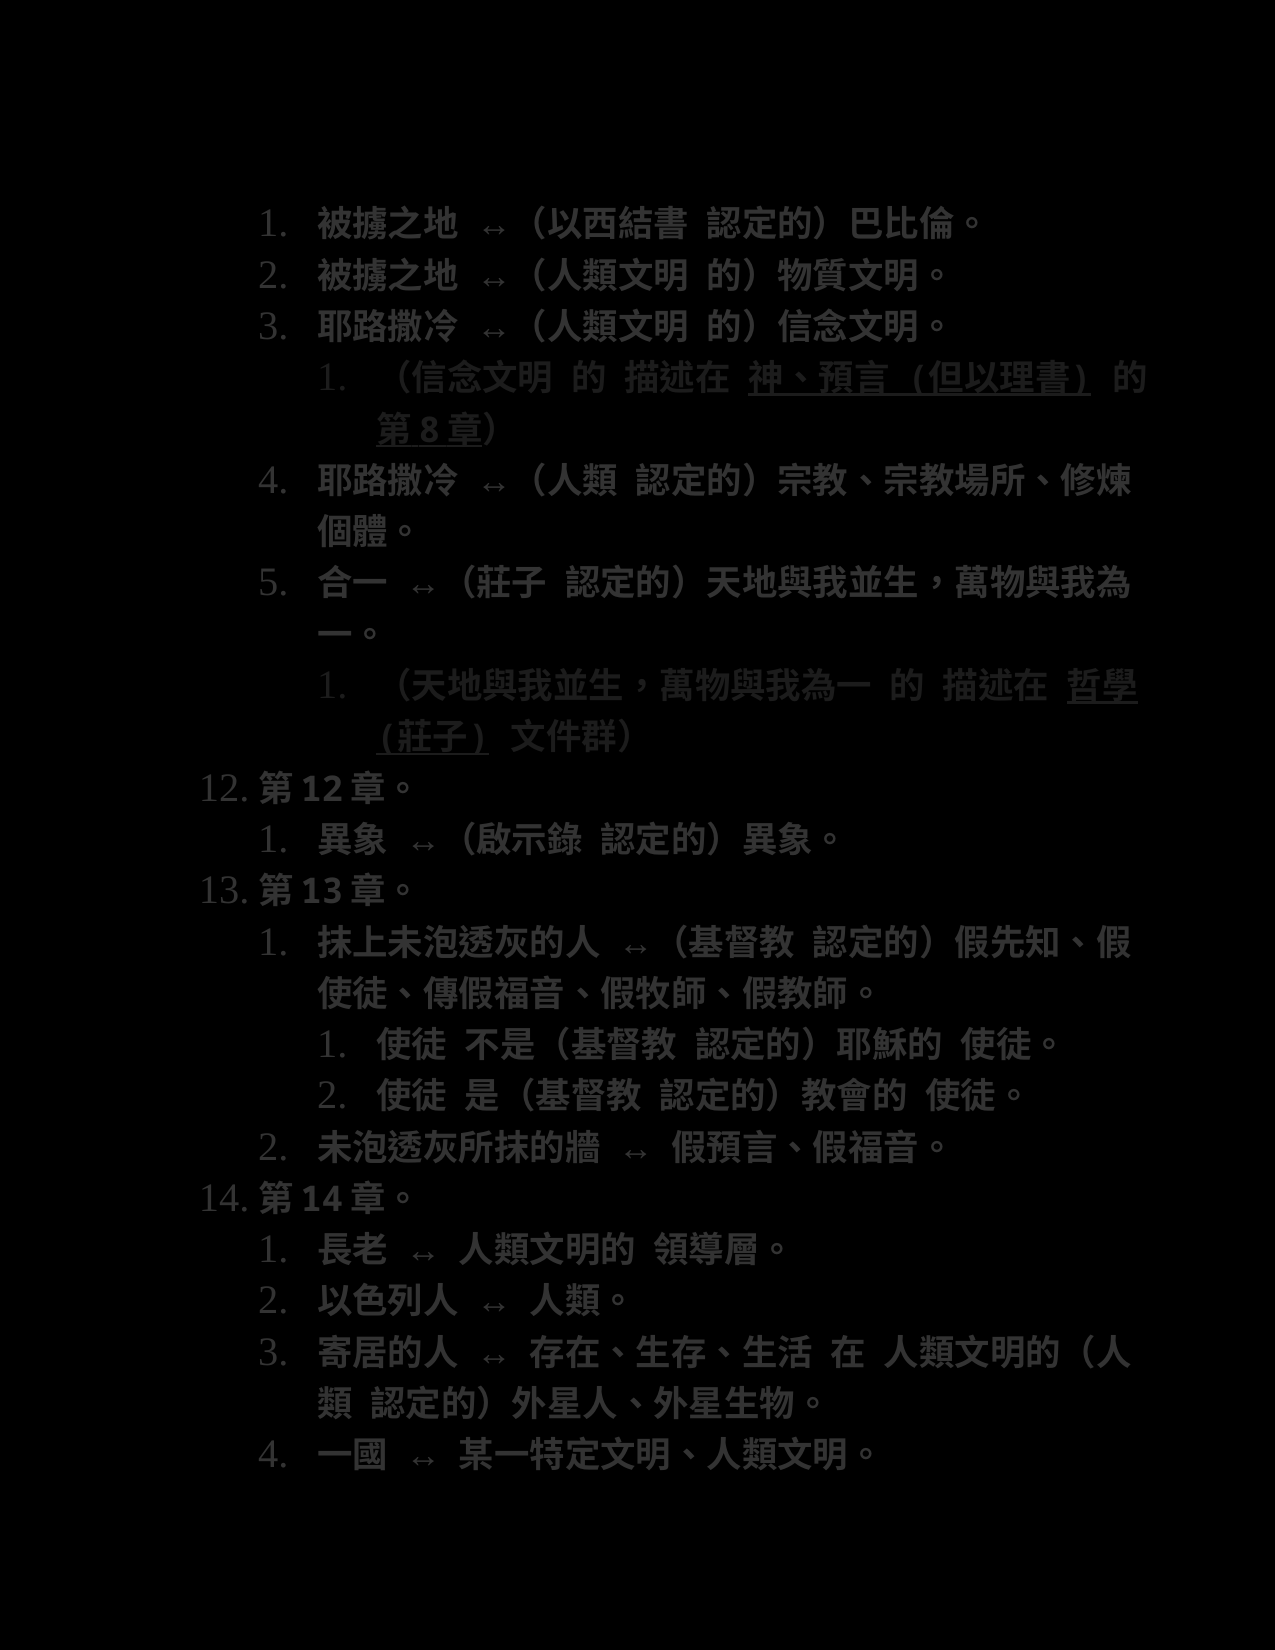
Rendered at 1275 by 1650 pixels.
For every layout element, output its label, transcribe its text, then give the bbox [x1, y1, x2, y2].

list 合一 ↔（莊子 認定的）天地與我並生，萬物與我為一。 [258, 555, 1157, 657]
list 長老 ↔ 人類文明的 領導層。 [258, 1222, 1157, 1273]
list 第12章。 [199, 760, 1157, 811]
list （信念文明 的 描述在 神、預言 (但以理書) 的 第8章） [317, 349, 1157, 452]
list 未泡透灰所抹的牆 ↔ 假預言、假福音。 [258, 1119, 1157, 1170]
list 異象 ↔（啟示錄 認定的）異象。 [258, 811, 1157, 863]
list 被擄之地 ↔（人類文明 的）物質文明。 [258, 247, 1157, 298]
list 耶路撒冷 ↔（人類 認定的）宗教、宗教場所、修煉個體。 [258, 452, 1157, 555]
list 被擄之地 ↔（以西結書 認定的）巴比倫。 [258, 196, 1157, 247]
list 耶路撒冷 ↔（人類文明 的）信念文明。 [258, 298, 1157, 349]
list 抹上未泡透灰的人 ↔（基督教 認定的）假先知、假使徒、傳假福音、假牧師、假教師。 [258, 914, 1157, 1016]
list 第13章。 [199, 863, 1157, 914]
list （天地與我並生，萬物與我為一 的 描述在 哲學(莊子) 文件群） [317, 657, 1157, 760]
list 一國 ↔ 某一特定文明、人類文明。 [258, 1427, 1157, 1478]
list 第14章。 [199, 1170, 1157, 1222]
list 寄居的人 ↔ 存在、生存、生活 在 人類文明的（人類 認定的）外星人、外星生物。 [258, 1324, 1157, 1427]
list 使徒 是（基督教 認定的）教會的 使徒。 [317, 1068, 1157, 1119]
list 以色列人 ↔ 人類。 [258, 1273, 1157, 1324]
list 使徒 不是（基督教 認定的）耶穌的 使徒。 [317, 1016, 1157, 1068]
